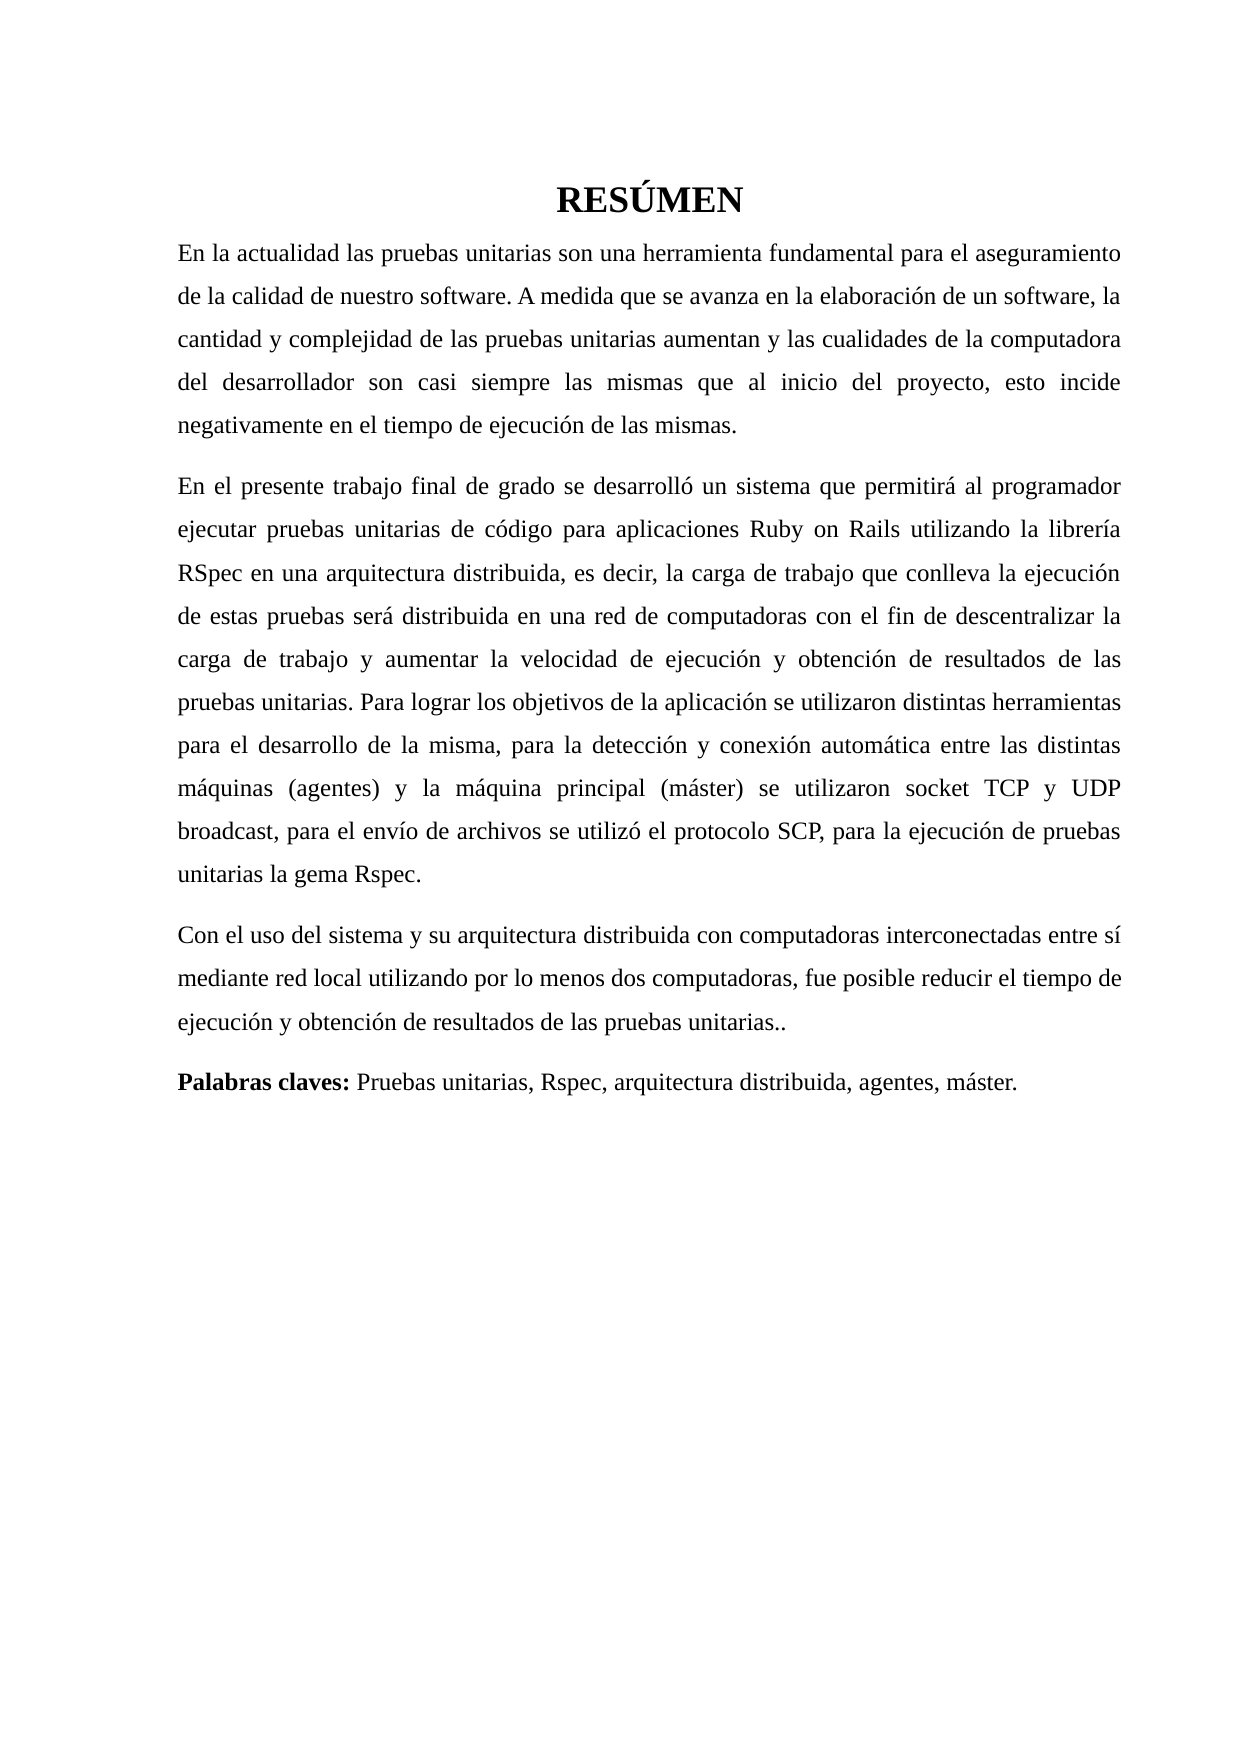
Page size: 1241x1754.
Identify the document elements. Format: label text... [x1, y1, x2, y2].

text Palabras claves: Pruebas unitarias, Rspec, arquitectura distribuida, agentes, máster. [177, 1067, 1122, 1096]
text Con el uso del sistema y su arquitectura distribuida con computadoras interconectadas entre sí mediante red local utilizando por lo menos dos computadoras, fue posible reducir el tiempo de ejecución y obtención de resultados de las pruebas unitarias.. [177, 920, 1122, 1035]
text En la actualidad las pruebas unitarias son una herramienta fundamental para el aseguramiento de la calidad de nuestro software. A medida que se avanza en la elaboración de un software, la cantidad y complejidad de las pruebas unitarias aumentan y las cualidades de la computadora del desarrollador son casi siempre las mismas que al inicio del proyecto, esto incide negativamente en el tiempo de ejecución de las mismas. [177, 238, 1122, 439]
text En el presente trabajo final de grado se desarrolló un sistema que permitirá al programador ejecutar pruebas unitarias de código para aplicaciones Ruby on Rails utilizando la librería RSpec en una arquitectura distribuida, es decir, la carga de trabajo que conlleva la ejecución de estas pruebas será distribuida en una red de computadoras con el fin de descentralizar la carga de trabajo y aumentar la velocidad de ejecución y obtención de resultados de las pruebas unitarias. Para lograr los objetivos de la aplicación se utilizaron distintas herramientas para el desarrollo de la misma, para la detección y conexión automática entre las distintas máquinas (agentes) y la máquina principal (máster) se utilizaron socket TCP y UDP broadcast, para el envío de archivos se utilizó el protocolo SCP, para la ejecución de pruebas unitarias la gema Rspec. [177, 471, 1122, 888]
text Resúmen [177, 177, 1122, 220]
